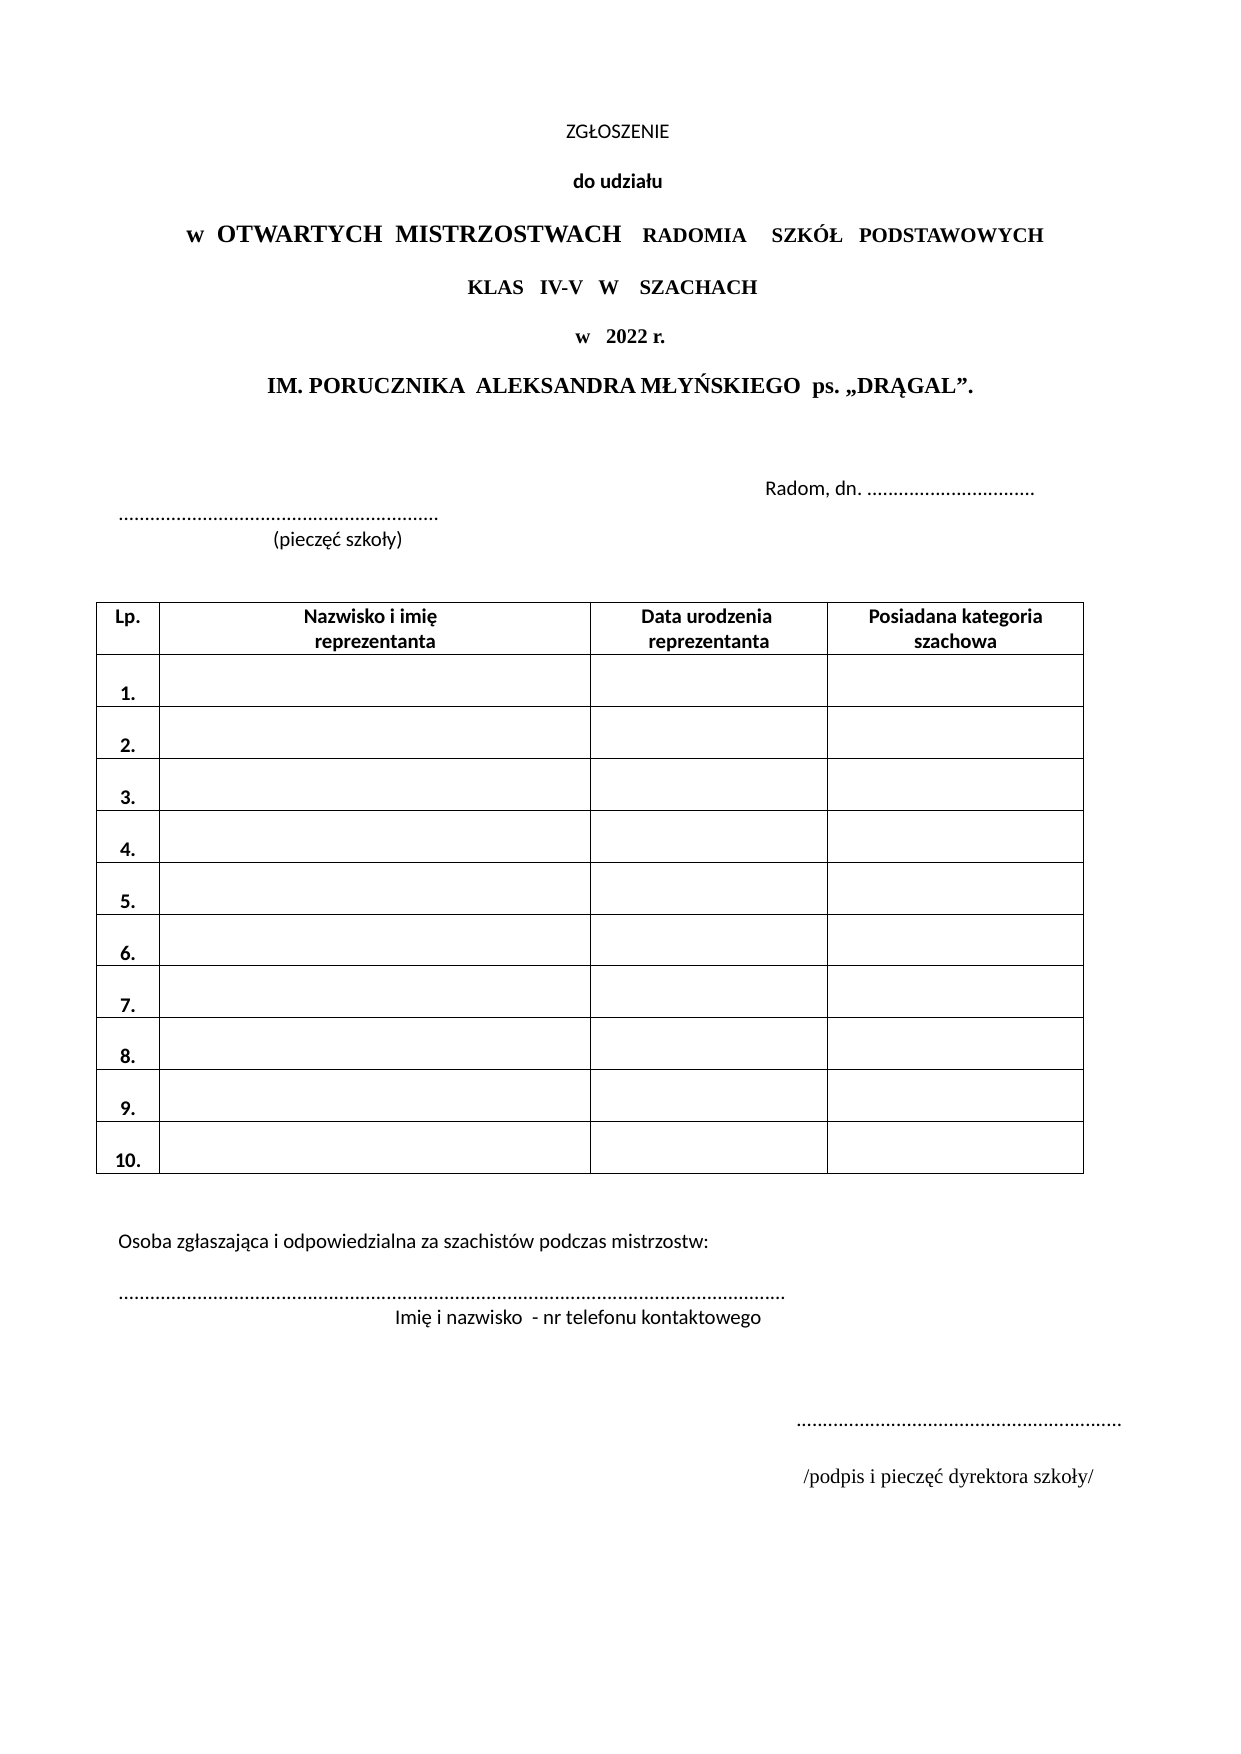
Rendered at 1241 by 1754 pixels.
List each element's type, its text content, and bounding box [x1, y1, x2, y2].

table_cell [591, 707, 827, 758]
table_cell [591, 1018, 827, 1069]
table_cell 1. [97, 655, 159, 706]
table_header Posiadana kategoria szachowa [828, 603, 1083, 654]
table_header Lp. [97, 603, 159, 654]
text IM. PORUCZNIKA ALEKSANDRA MŁYŃSKIEGO ps. „DRĄGAL”. [118, 372, 1122, 399]
table_cell [160, 1122, 590, 1173]
table_cell [591, 1122, 827, 1173]
table_cell [828, 811, 1083, 862]
table_cell [160, 759, 590, 810]
table_cell [160, 707, 590, 758]
text ............................................................. [118, 501, 1122, 526]
table_header Nazwisko i imię reprezentanta [160, 603, 590, 654]
text KLAS IV-V W SZACHACH [118, 275, 1122, 299]
table_cell 8. [97, 1018, 159, 1069]
table_cell 5. [97, 863, 159, 913]
table_cell 7. [97, 966, 159, 1017]
table_cell [828, 707, 1083, 758]
table_cell 10. [97, 1122, 159, 1173]
text .............................................................. [118, 1406, 1122, 1431]
table_cell [828, 1070, 1083, 1121]
table_cell [160, 1070, 590, 1121]
table_cell [160, 1018, 590, 1069]
text ZGŁOSZENIE [118, 118, 1122, 143]
text Imię i nazwisko - nr telefonu kontaktowego [118, 1304, 1122, 1330]
text /podpis i pieczęć dyrektora szkoły/ [319, 1464, 1122, 1488]
table_cell 4. [97, 811, 159, 862]
table_cell 3. [97, 759, 159, 810]
table_cell [828, 1018, 1083, 1069]
table_cell [591, 759, 827, 810]
text ............................................................................................................................... [118, 1279, 1122, 1304]
table_cell [160, 966, 590, 1017]
table_cell [591, 655, 827, 706]
table_cell [160, 811, 590, 862]
text (pieczęć szkoły) [118, 526, 1122, 551]
text w OTWARTYCH MISTRZOSTWACH RADOMIA SZKÓŁ PODSTAWOWYCH [118, 219, 1122, 248]
table_cell 2. [97, 707, 159, 758]
table_cell [591, 966, 827, 1017]
table_cell [828, 863, 1083, 913]
table_cell 9. [97, 1070, 159, 1121]
table_cell [160, 863, 590, 913]
text w 2022 r. [118, 324, 1122, 348]
table_cell [160, 655, 590, 706]
table_cell [828, 915, 1083, 965]
table_cell 6. [97, 915, 159, 965]
table_cell [828, 966, 1083, 1017]
table_cell [828, 655, 1083, 706]
table_cell [591, 1070, 827, 1121]
table_header Data urodzenia reprezentanta [591, 603, 827, 654]
text do udziału [118, 169, 1122, 194]
table_cell [591, 863, 827, 913]
table_cell [591, 915, 827, 965]
table_cell [591, 811, 827, 862]
text Osoba zgłaszająca i odpowiedzialna za szachistów podczas mistrzostw: [118, 1228, 1122, 1253]
table_cell [828, 1122, 1083, 1173]
text Radom, dn. ................................ [118, 475, 1122, 501]
table_cell [160, 915, 590, 965]
table_cell [828, 759, 1083, 810]
